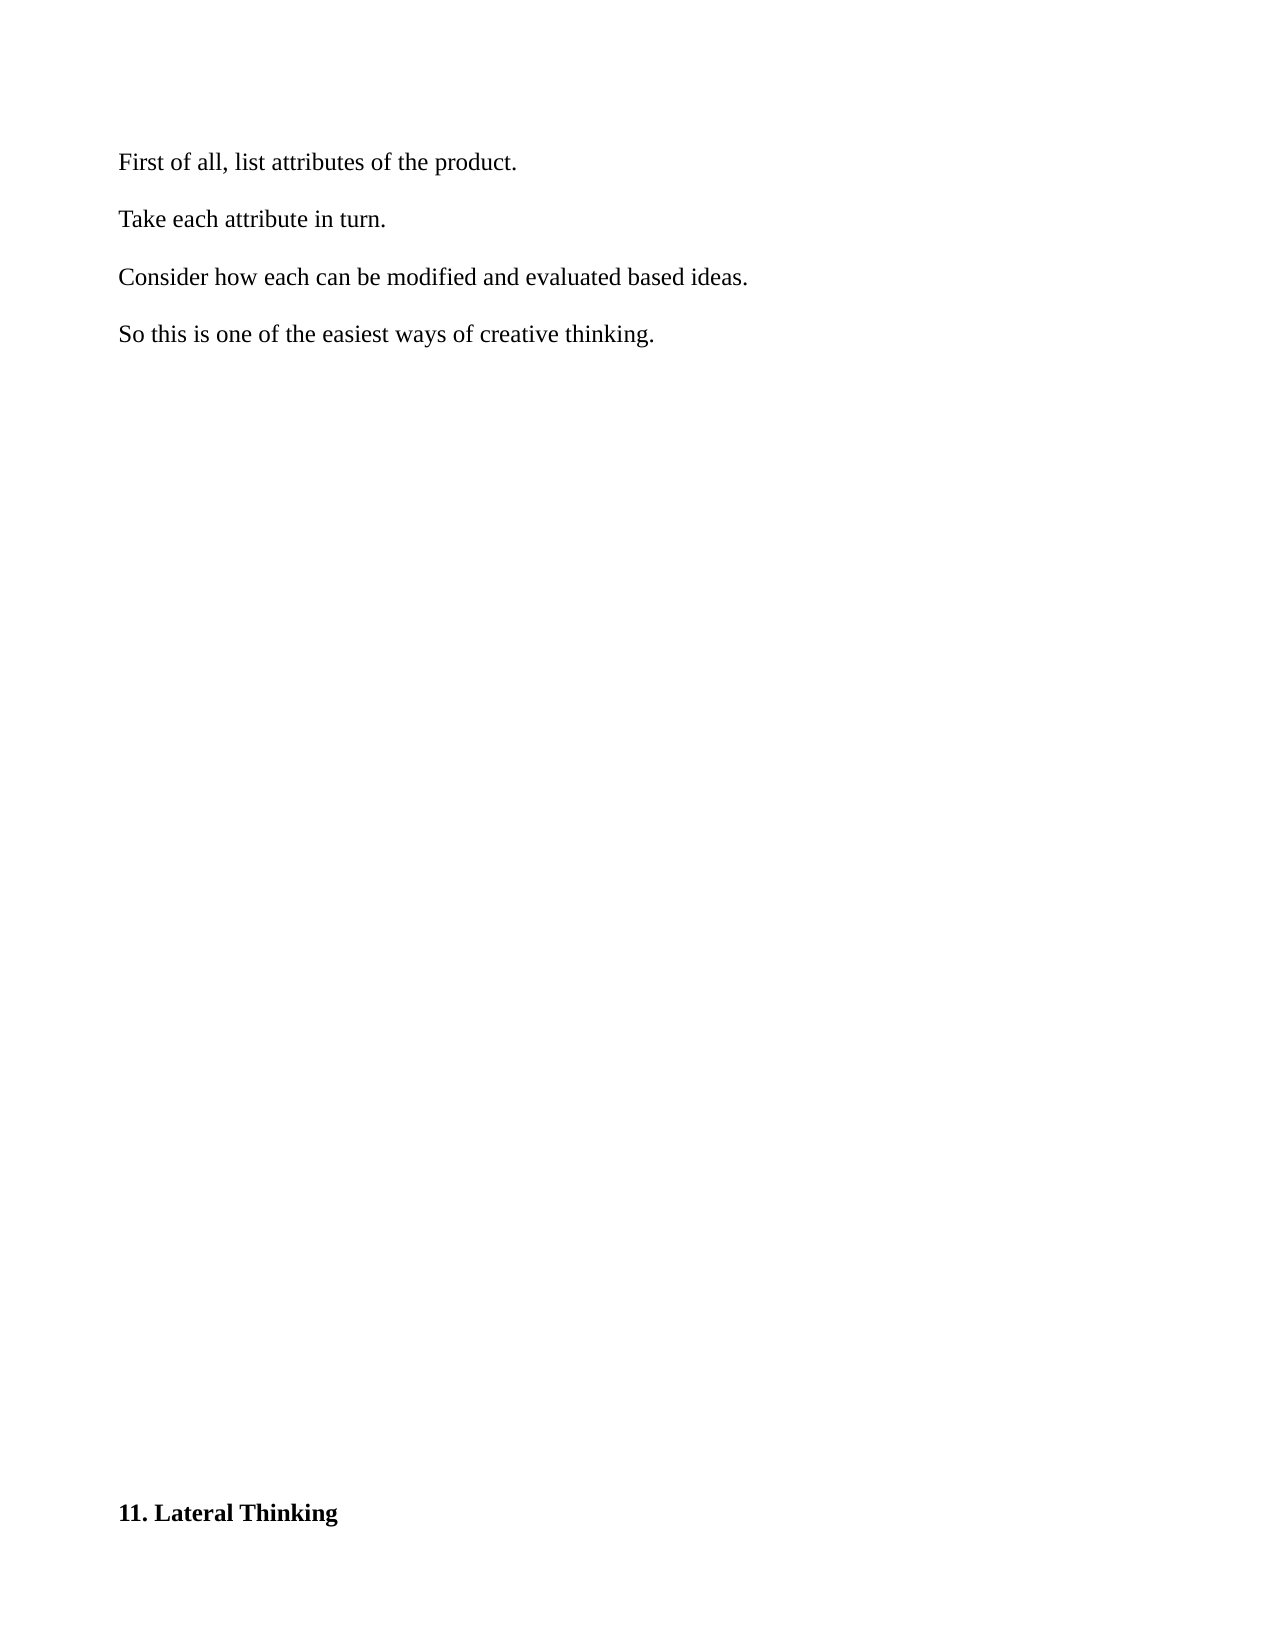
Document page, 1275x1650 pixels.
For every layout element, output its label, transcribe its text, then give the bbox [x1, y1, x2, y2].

text First of all, list attributes of the product. [118, 147, 1157, 176]
text 11. Lateral Thinking [118, 1498, 1157, 1527]
text Consider how each can be modified and evaluated based ideas. [118, 262, 1157, 291]
text So this is one of the easiest ways of creative thinking. [118, 319, 1157, 348]
text Take each attribute in turn. [118, 204, 1157, 233]
